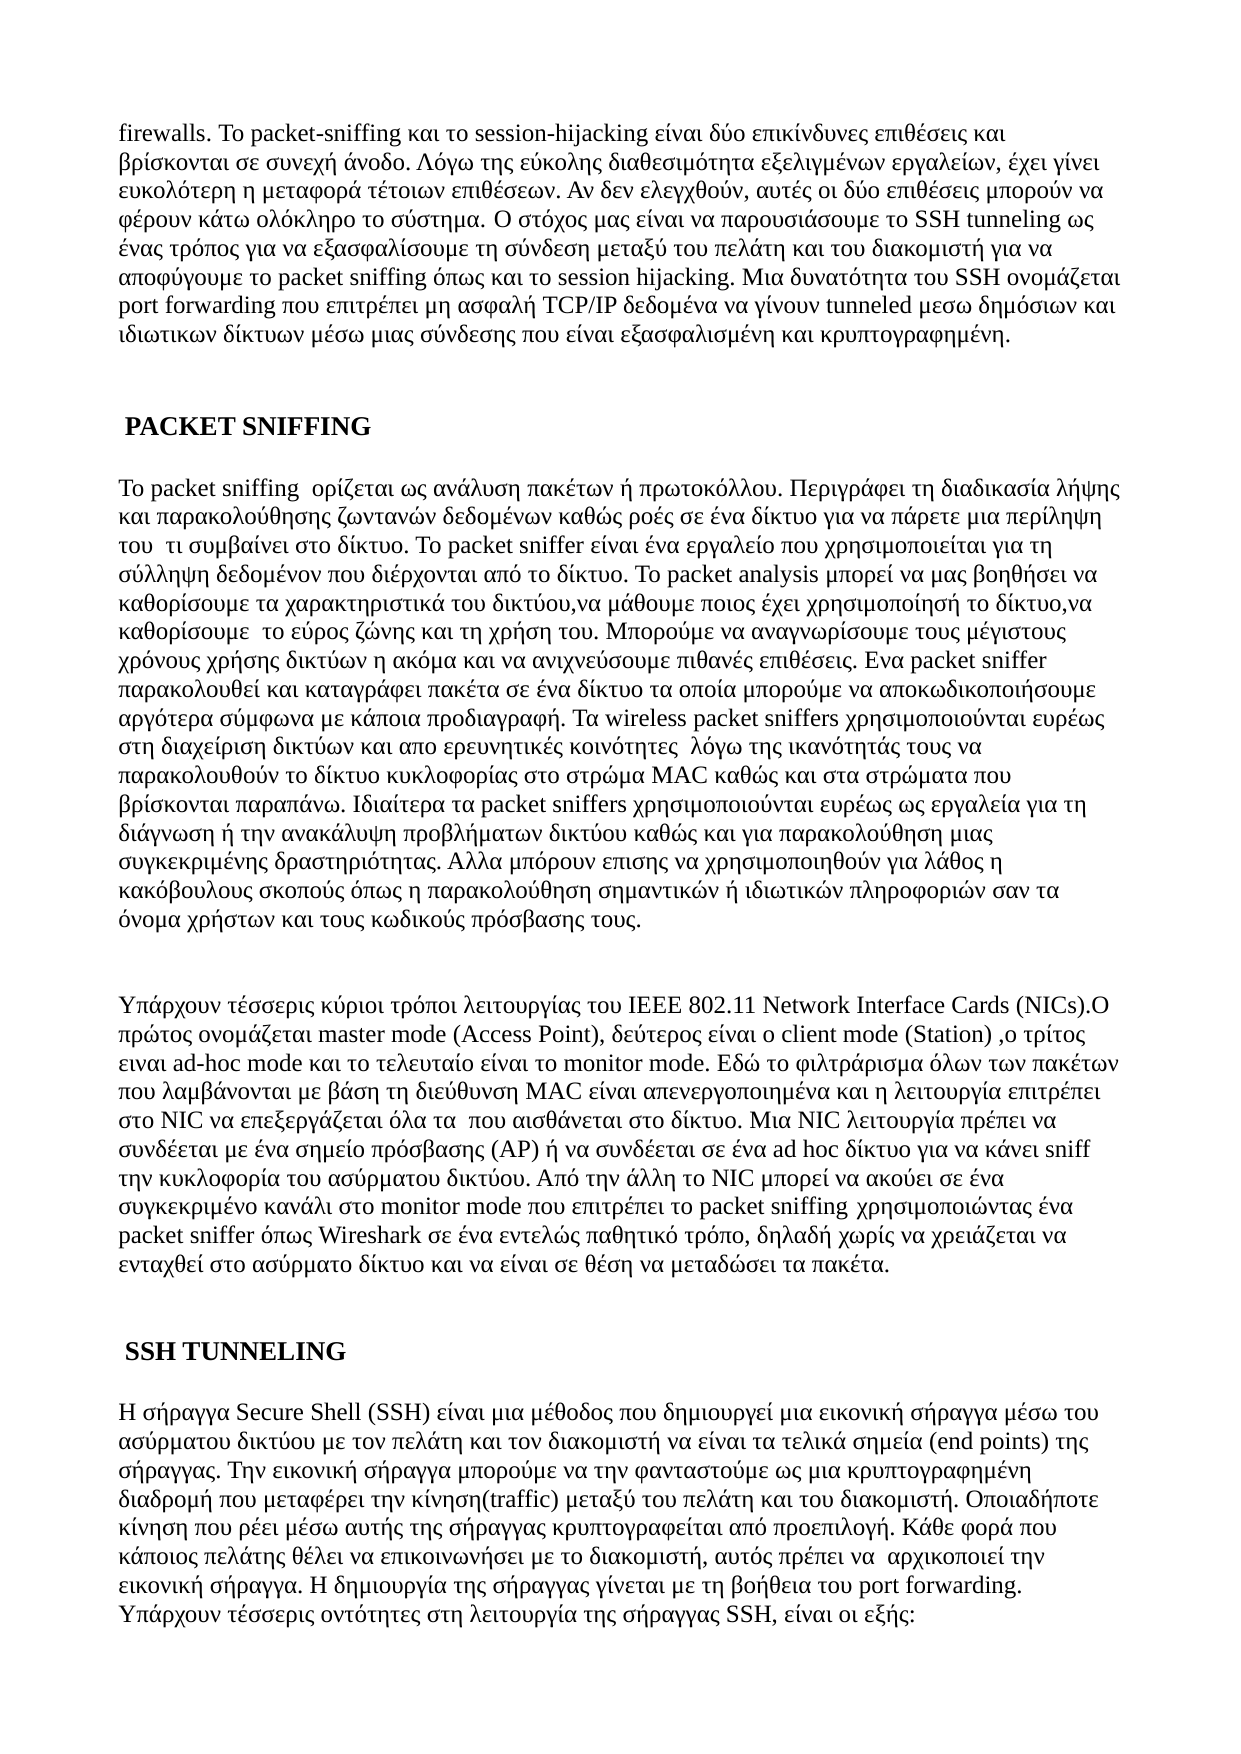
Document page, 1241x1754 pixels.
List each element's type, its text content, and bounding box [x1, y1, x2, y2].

text Υπάρχουν τέσσερις κύριοι τρόποι λειτουργίας του IEEE 802.11 Network Interface Cards (NICs).Ο πρώτος ονομάζεται master mode (Access Point), δεύτερος είναι ο client mode (Station) ,ο τρίτος ειναι ad-hoc mode και το τελευταίο είναι το monitor mode. Εδώ το φιλτράρισμα όλων των πακέτων που λαμβάνονται με βάση τη διεύθυνση MAC είναι απενεργοποιημένα και η λειτουργία επιτρέπει στο NIC να επεξεργάζεται όλα τα που αισθάνεται στο δίκτυο. Μια NIC λειτουργία πρέπει να συνδέεται με ένα σημείο πρόσβασης (AP) ή να συνδέεται σε ένα ad hoc δίκτυο για να κάνει sniff την κυκλοφορία του ασύρματου δικτύου. Από την άλλη το NIC μπορεί να ακούει σε ένα συγκεκριμένο κανάλι στο monitor mode που επιτρέπει το packet sniffing χρησιμοποιώντας ένα packet sniffer όπως Wireshark σε ένα εντελώς παθητικό τρόπο, δηλαδή χωρίς να χρειάζεται να [118, 990, 1122, 1249]
text Η σήραγγα Secure Shell (SSH) είναι μια μέθοδος που δημιουργεί μια εικονική σήραγγα μέσω του ασύρματου δικτύου με τον πελάτη και τον διακομιστή να είναι τα τελικά σημεία (end points) της σήραγγας. Την εικονική σήραγγα μπορούμε να την φανταστούμε ως μια κρυπτογραφημένη διαδρομή που μεταφέρει την κίνηση(traffic) μεταξύ του πελάτη και του διακομιστή. Οποιαδήποτε κίνηση που ρέει μέσω αυτής της σήραγγας κρυπτογραφείται από προεπιλογή. Κάθε φορά που κάποιος πελάτης θέλει να επικοινωνήσει με το διακομιστή, αυτός πρέπει να αρχικοποιεί την εικονική σήραγγα. Η δημιουργία της σήραγγας γίνεται με τη βοήθεια του port forwarding. [118, 1397, 1122, 1599]
text SSH TUNNELING [118, 1335, 1122, 1366]
text Υπάρχουν τέσσερις οντότητες στη λειτουργία της σήραγγας SSH, είναι οι εξής: [118, 1599, 1122, 1627]
text firewalls. Το packet-sniffing και το session-hijacking είναι δύο επικίνδυνες επιθέσεις και βρίσκονται σε συνεχή άνοδο. Λόγω της εύκολης διαθεσιμότητα εξελιγμένων εργαλείων, έχει γίνει ευκολότερη η μεταφορά τέτοιων επιθέσεων. Αν δεν ελεγχθούν, αυτές οι δύο επιθέσεις μπορούν να φέρουν κάτω ολόκληρο το σύστημα. Ο στόχος μας είναι να παρουσιάσουμε το SSH tunneling ως ένας τρόπος για να εξασφαλίσουμε τη σύνδεση μεταξύ του πελάτη και του διακομιστή για να αποφύγουμε το packet sniffing όπως και το session hijacking. Μια δυνατότητα του SSH ονομάζεται port forwarding που επιτρέπει μη ασφαλή TCP/IP δεδομένα να γίνουν tunneled μεσω δημόσιων και ιδιωτικων δίκτυων μέσω μιας σύνδεσης που είναι εξασφαλισμένη και κρυπτογραφημένη. [118, 118, 1122, 348]
text Το packet sniffing ορίζεται ως ανάλυση πακέτων ή πρωτοκόλλου. Περιγράφει τη διαδικασία λήψης και παρακολούθησης ζωντανών δεδομένων καθώς ροές σε ένα δίκτυο για να πάρετε μια περίληψη του τι συμβαίνει στο δίκτυο. Το packet sniffer είναι ένα εργαλείο που χρησιμοποιείται για τη σύλληψη δεδομένον που διέρχονται από το δίκτυο. Το packet analysis μπορεί να μας βοηθήσει να καθορίσουμε τα χαρακτηριστικά του δικτύου,να μάθουμε ποιος έχει χρησιμοποίησή το δίκτυο,να καθορίσουμε το εύρος ζώνης και τη χρήση του. Μπορούμε να αναγνωρίσουμε τους μέγιστους χρόνους χρήσης δικτύων η ακόμα και να ανιχνεύσουμε πιθανές επιθέσεις. Ενα packet sniffer παρακολουθεί και καταγράφει πακέτα σε ένα δίκτυο τα οποία μπορούμε να αποκωδικοποιήσουμε αργότερα σύμφωνα με κάποια προδιαγραφή. Τα wireless packet sniffers χρησιμοποιούνται ευρέως στη διαχείριση δικτύων και απο ερευνητικές κοινότητες λόγω της ικανότητάς τους να παρακολουθούν το δίκτυο κυκλοφορίας στο στρώμα MAC καθώς και στα στρώματα που βρίσκονται παραπάνω. Ιδιαίτερα τα packet sniffers χρησιμοποιούνται ευρέως ως εργαλεία για τη διάγνωση ή την ανακάλυψη προβλήματων δικτύου καθώς και για παρακολούθηση μιας συγκεκριμένης δραστηριότητας. Αλλα μπόρουν επισης να χρησιμοποιηθούν για λάθος η κακόβουλους σκοπούς όπως η παρακολούθηση σημαντικών ή ιδιωτικών πληροφοριών σαν τα όνομα χρήστων και τους κωδικούς πρόσβασης τους. [118, 473, 1122, 933]
text PACKET SNIFFING [118, 410, 1122, 442]
text ενταχθεί στο ασύρματο δίκτυο και να είναι σε θέση να μεταδώσει τα πακέτα. [118, 1249, 1122, 1278]
